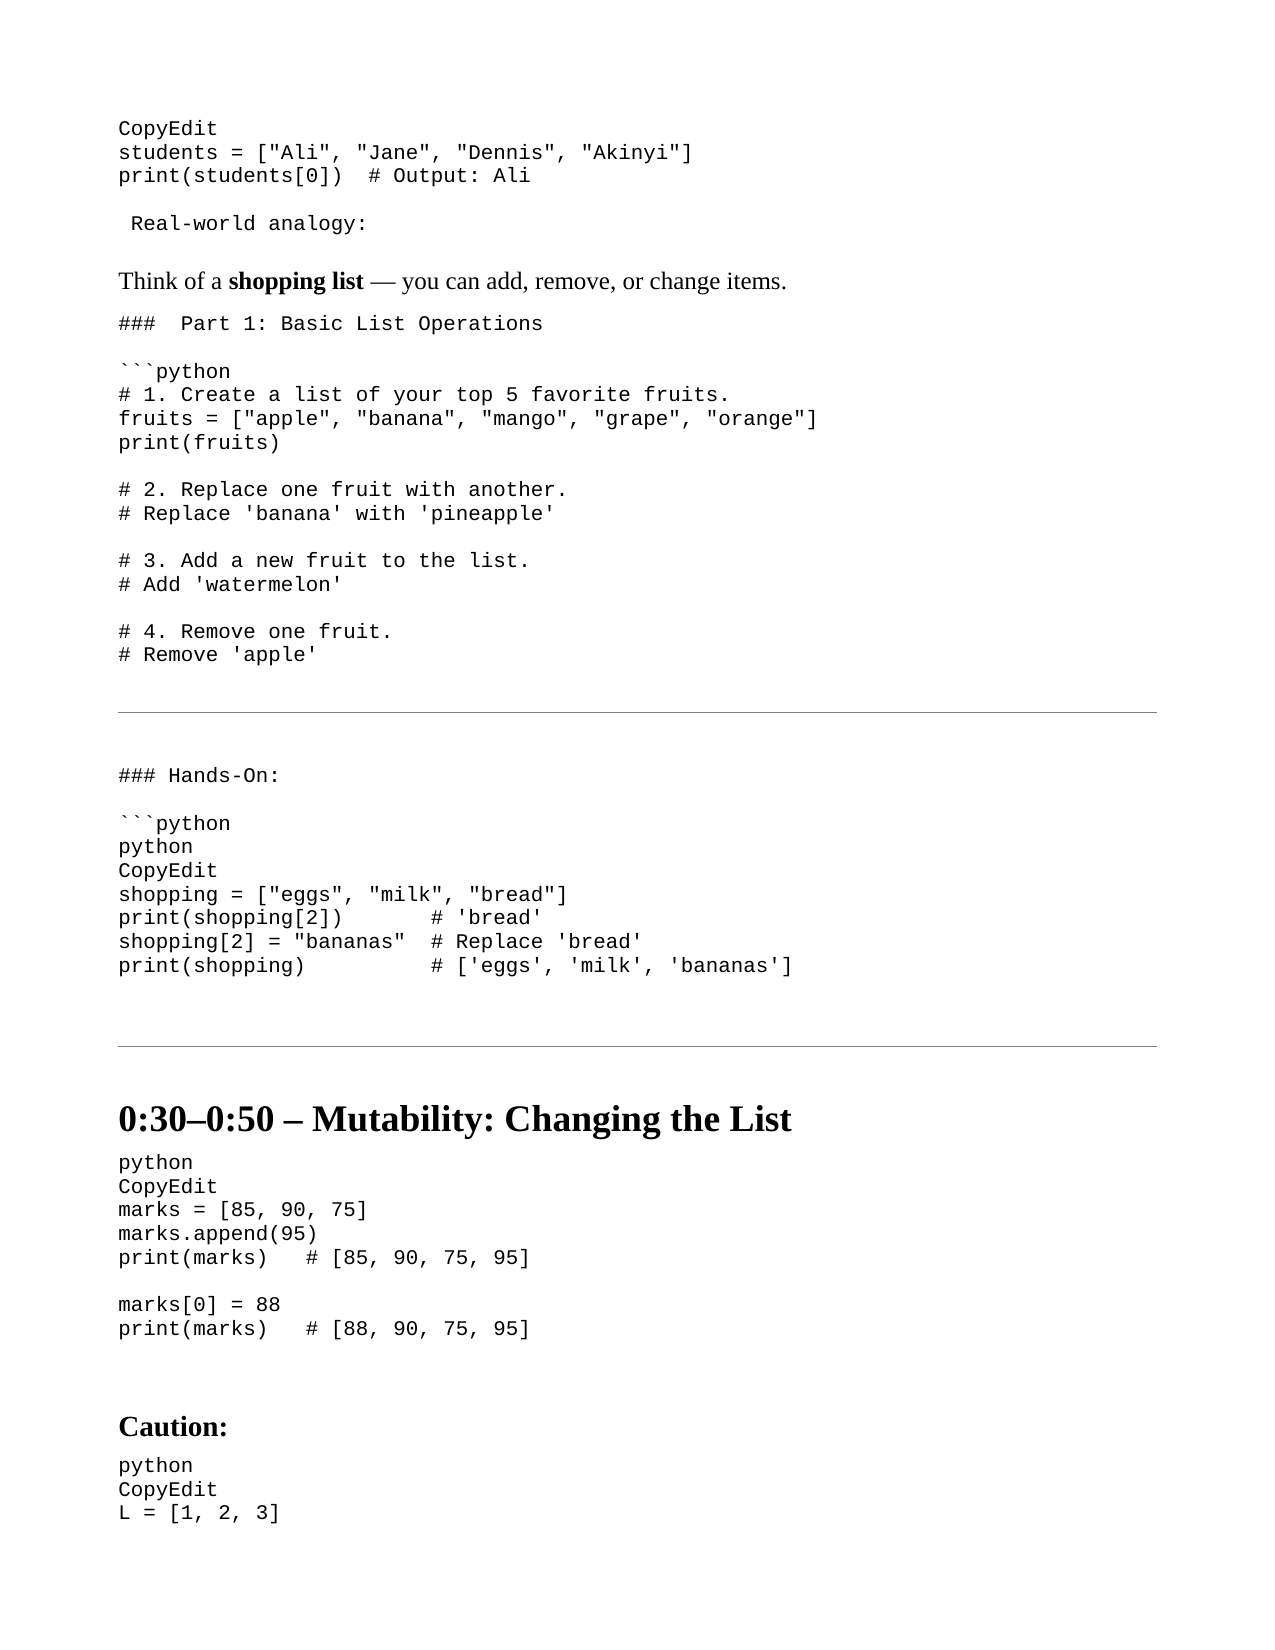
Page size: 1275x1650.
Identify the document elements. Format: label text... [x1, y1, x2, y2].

text CopyEdit [118, 118, 1157, 142]
text print(marks) # [88, 90, 75, 95] [118, 1318, 1157, 1341]
text # 1. Create a list of your top 5 favorite fruits. [118, 384, 1157, 408]
text print(shopping[2]) # 'bread' [118, 907, 1157, 931]
text Think of a shopping list — you can add, remove, or change items. [118, 266, 1157, 294]
text shopping[2] = "bananas" # Replace 'bread' [118, 931, 1157, 955]
text ```python [118, 361, 1157, 384]
text CopyEdit [118, 860, 1157, 884]
text ### 👩‍🏫 Part 1: Basic List Operations [118, 313, 1157, 337]
text print(fruits) [118, 432, 1157, 455]
text marks[0] = 88 [118, 1294, 1157, 1318]
text fruits = ["apple", "banana", "mango", "grape", "orange"] [118, 408, 1157, 432]
text python [118, 1152, 1157, 1176]
text marks = [85, 90, 75] [118, 1199, 1157, 1223]
subtitle 0:30–0:50 – Mutability: Changing the List [118, 1097, 1157, 1140]
text shopping = ["eggs", "milk", "bread"] [118, 884, 1157, 907]
text # 4. Remove one fruit. [118, 621, 1157, 644]
subtitle Caution: [118, 1409, 1157, 1443]
text # Remove 'apple' [118, 644, 1157, 668]
text ```python [118, 813, 1157, 836]
text python [118, 836, 1157, 860]
text Real-world analogy: [118, 213, 1157, 236]
text marks.append(95) [118, 1223, 1157, 1247]
text print(marks) # [85, 90, 75, 95] [118, 1247, 1157, 1270]
text CopyEdit [118, 1479, 1157, 1502]
text # 2. Replace one fruit with another. [118, 479, 1157, 503]
text L = [1, 2, 3] [118, 1502, 1157, 1526]
text ### Hands-On: [118, 766, 1157, 789]
text # 3. Add a new fruit to the list. [118, 550, 1157, 573]
text print(students[0]) # Output: Ali [118, 165, 1157, 189]
text # Add 'watermelon' [118, 573, 1157, 597]
text students = ["Ali", "Jane", "Dennis", "Akinyi"] [118, 142, 1157, 165]
text python [118, 1455, 1157, 1479]
text # Replace 'banana' with 'pineapple' [118, 503, 1157, 526]
text print(shopping) # ['eggs', 'milk', 'bananas'] [118, 955, 1157, 978]
text CopyEdit [118, 1176, 1157, 1199]
